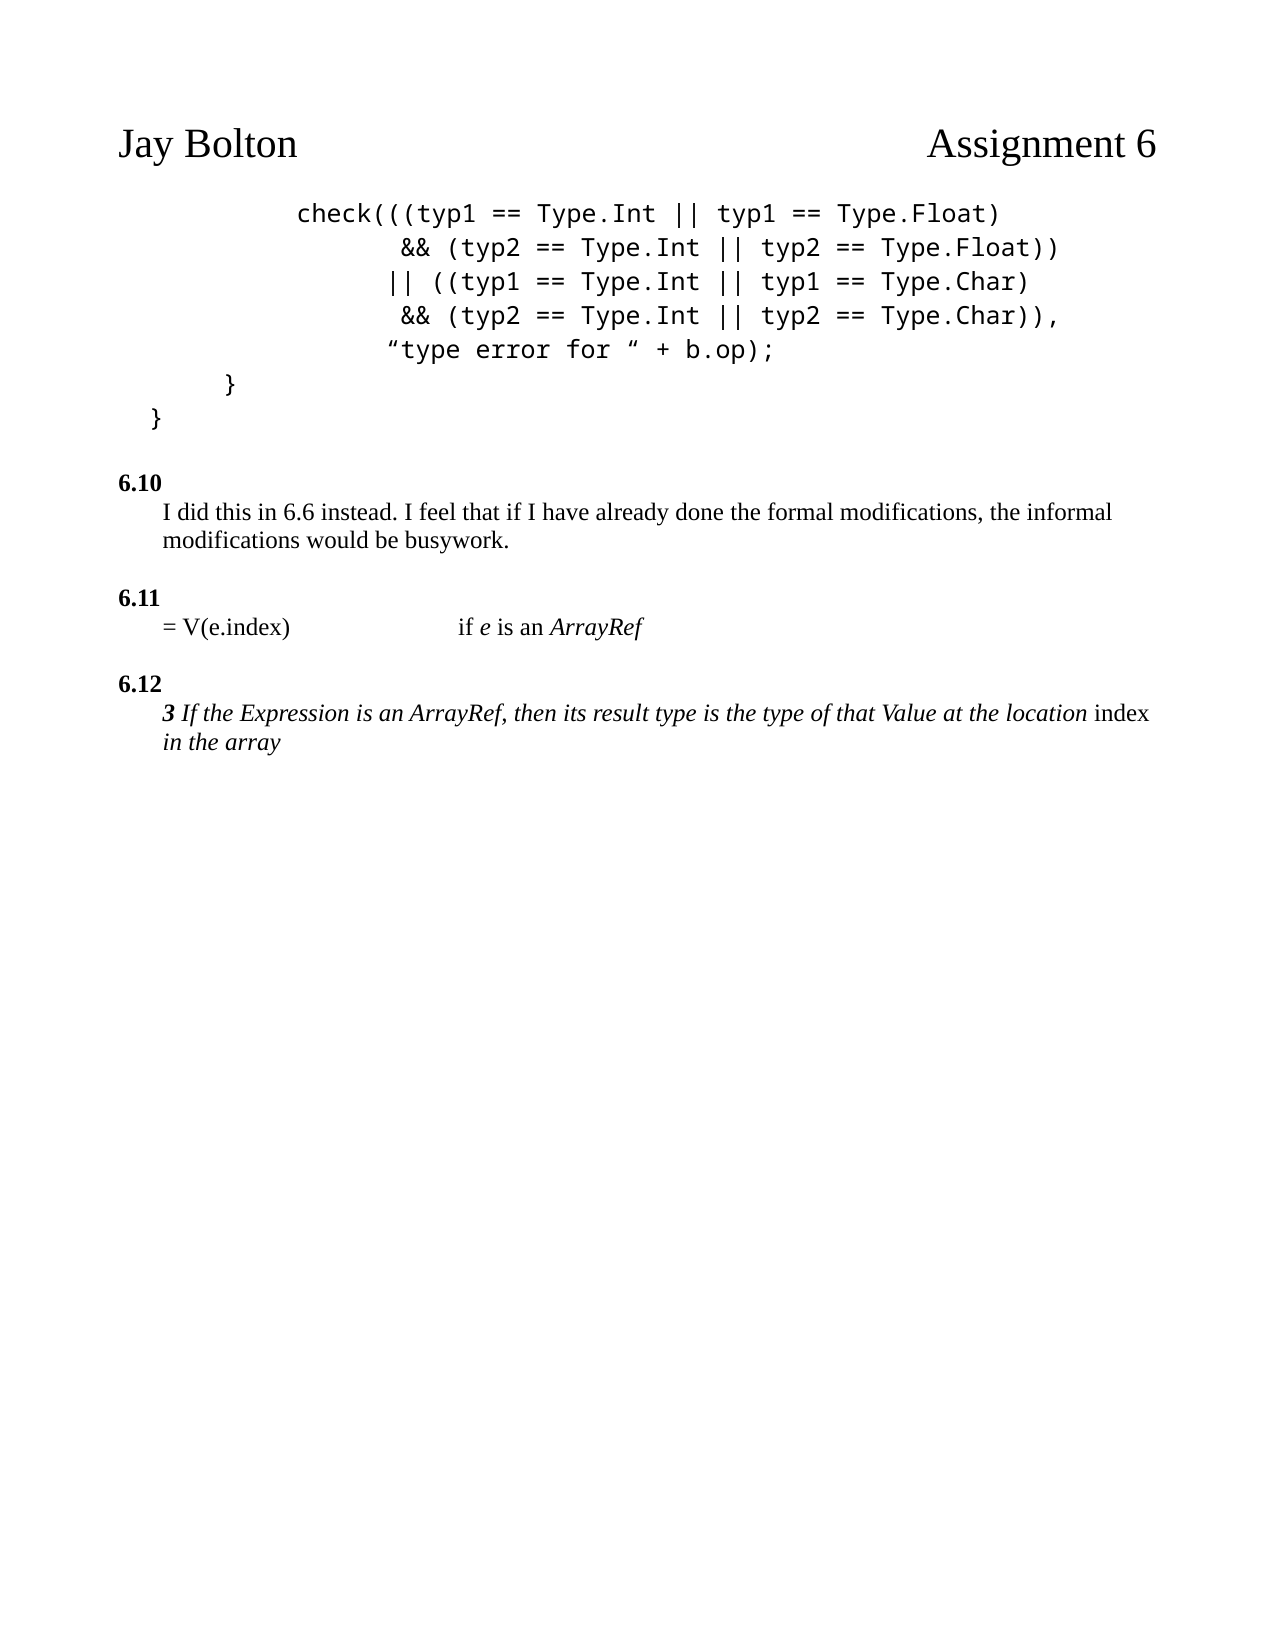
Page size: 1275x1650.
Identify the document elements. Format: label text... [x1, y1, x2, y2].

text I did this in 6.6 instead. I feel that if I have already done the formal modifications, the informal modifications would be busywork. [162, 497, 1157, 554]
text 6.12 [118, 669, 1157, 698]
text = V(e.index) if e is an ArrayRef [162, 612, 1157, 641]
text 6.10 [118, 468, 1157, 497]
text } [149, 400, 1157, 434]
text 6.11 [118, 583, 1157, 612]
text check(((typ1 == Type.Int || typ1 == Type.Float) [149, 196, 1157, 229]
text && (typ2 == Type.Int || typ2 == Type.Char)), [149, 298, 1157, 332]
text “type error for “ + b.op); [149, 332, 1157, 366]
text && (typ2 == Type.Int || typ2 == Type.Float)) [149, 229, 1157, 264]
text 3 If the Expression is an ArrayRef, then its result type is the type of that Value at the location index in the array [162, 698, 1157, 756]
text } [149, 366, 1157, 400]
text || ((typ1 == Type.Int || typ1 == Type.Char) [149, 264, 1157, 298]
